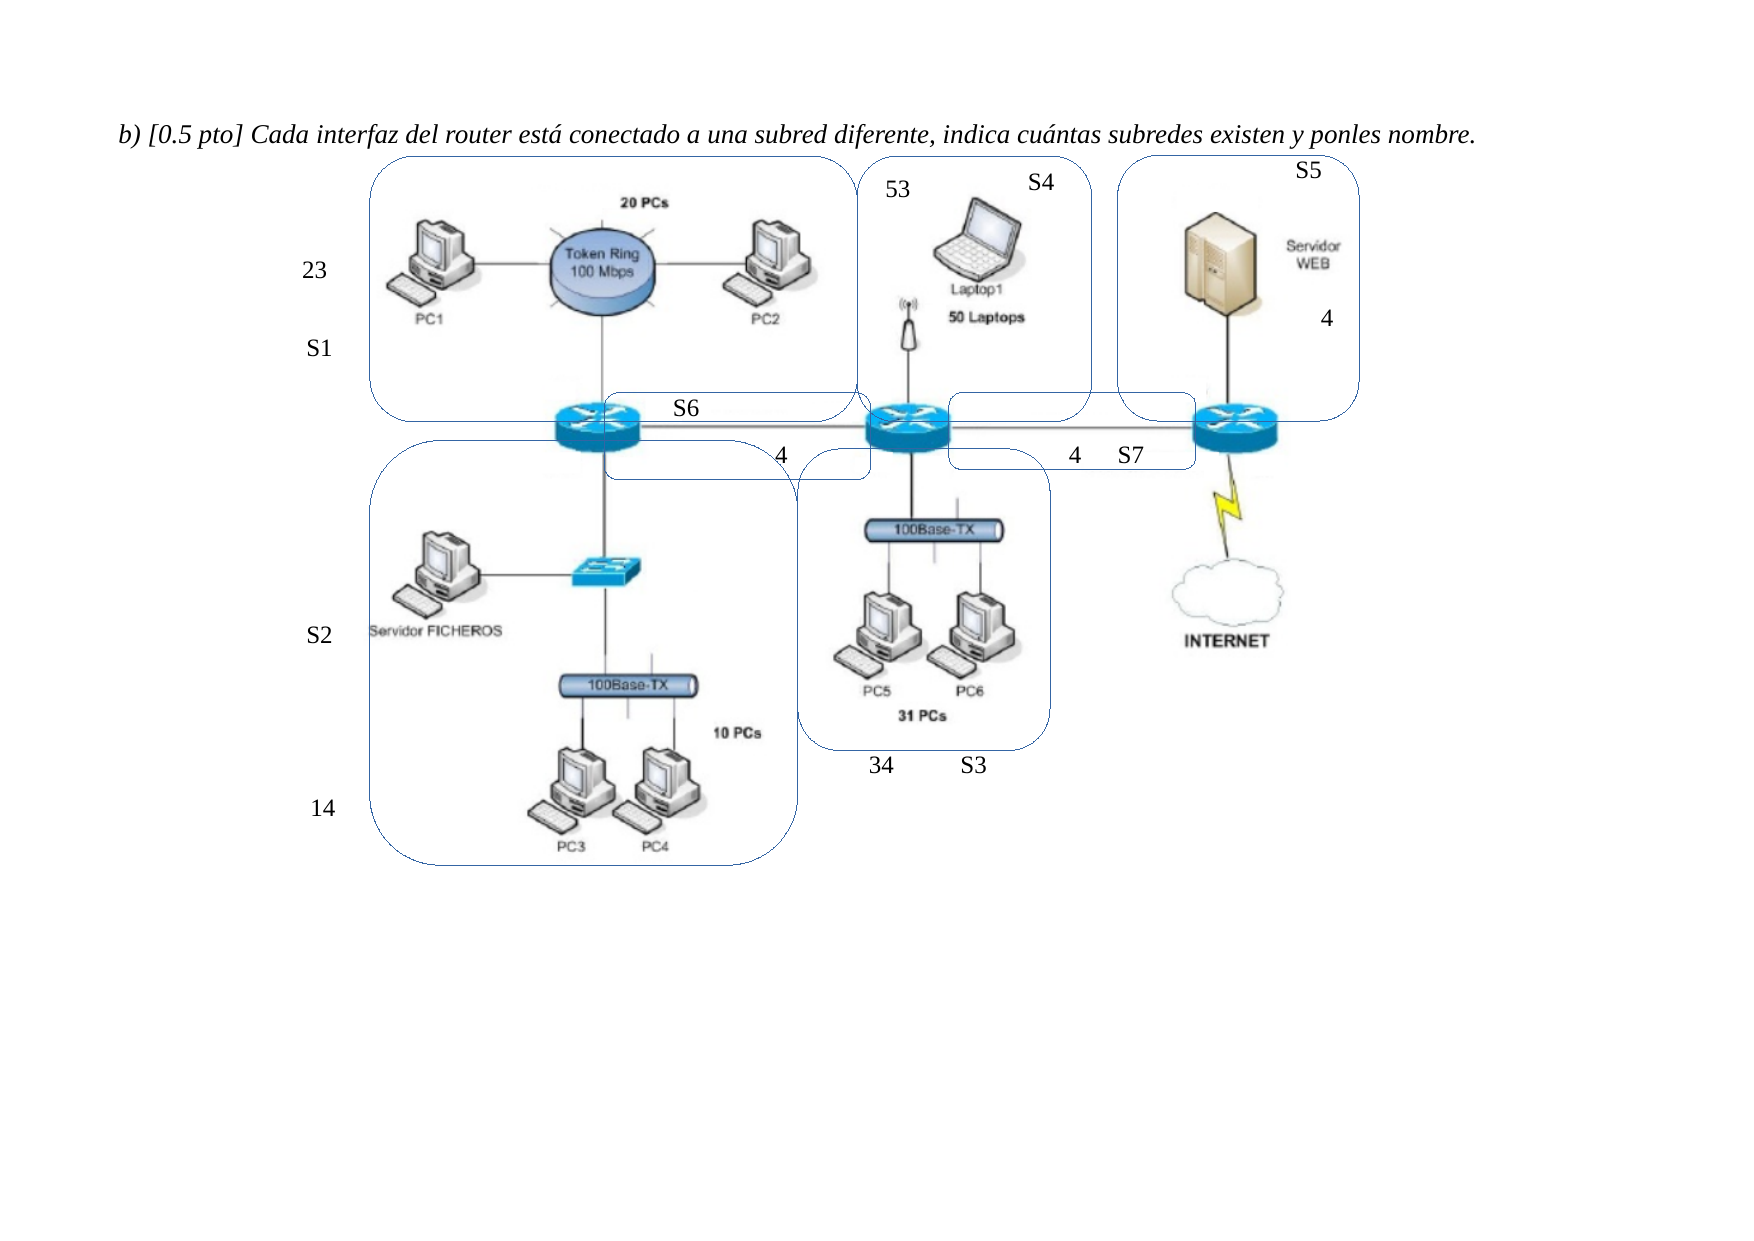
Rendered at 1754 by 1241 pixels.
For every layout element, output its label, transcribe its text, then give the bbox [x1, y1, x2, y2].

picture [355, 183, 1360, 866]
text b) [0.5 pto] Cada interfaz del router está conectado a una subred diferente, indica cuántas subredes existen y ponles nombre. [118, 118, 1636, 149]
